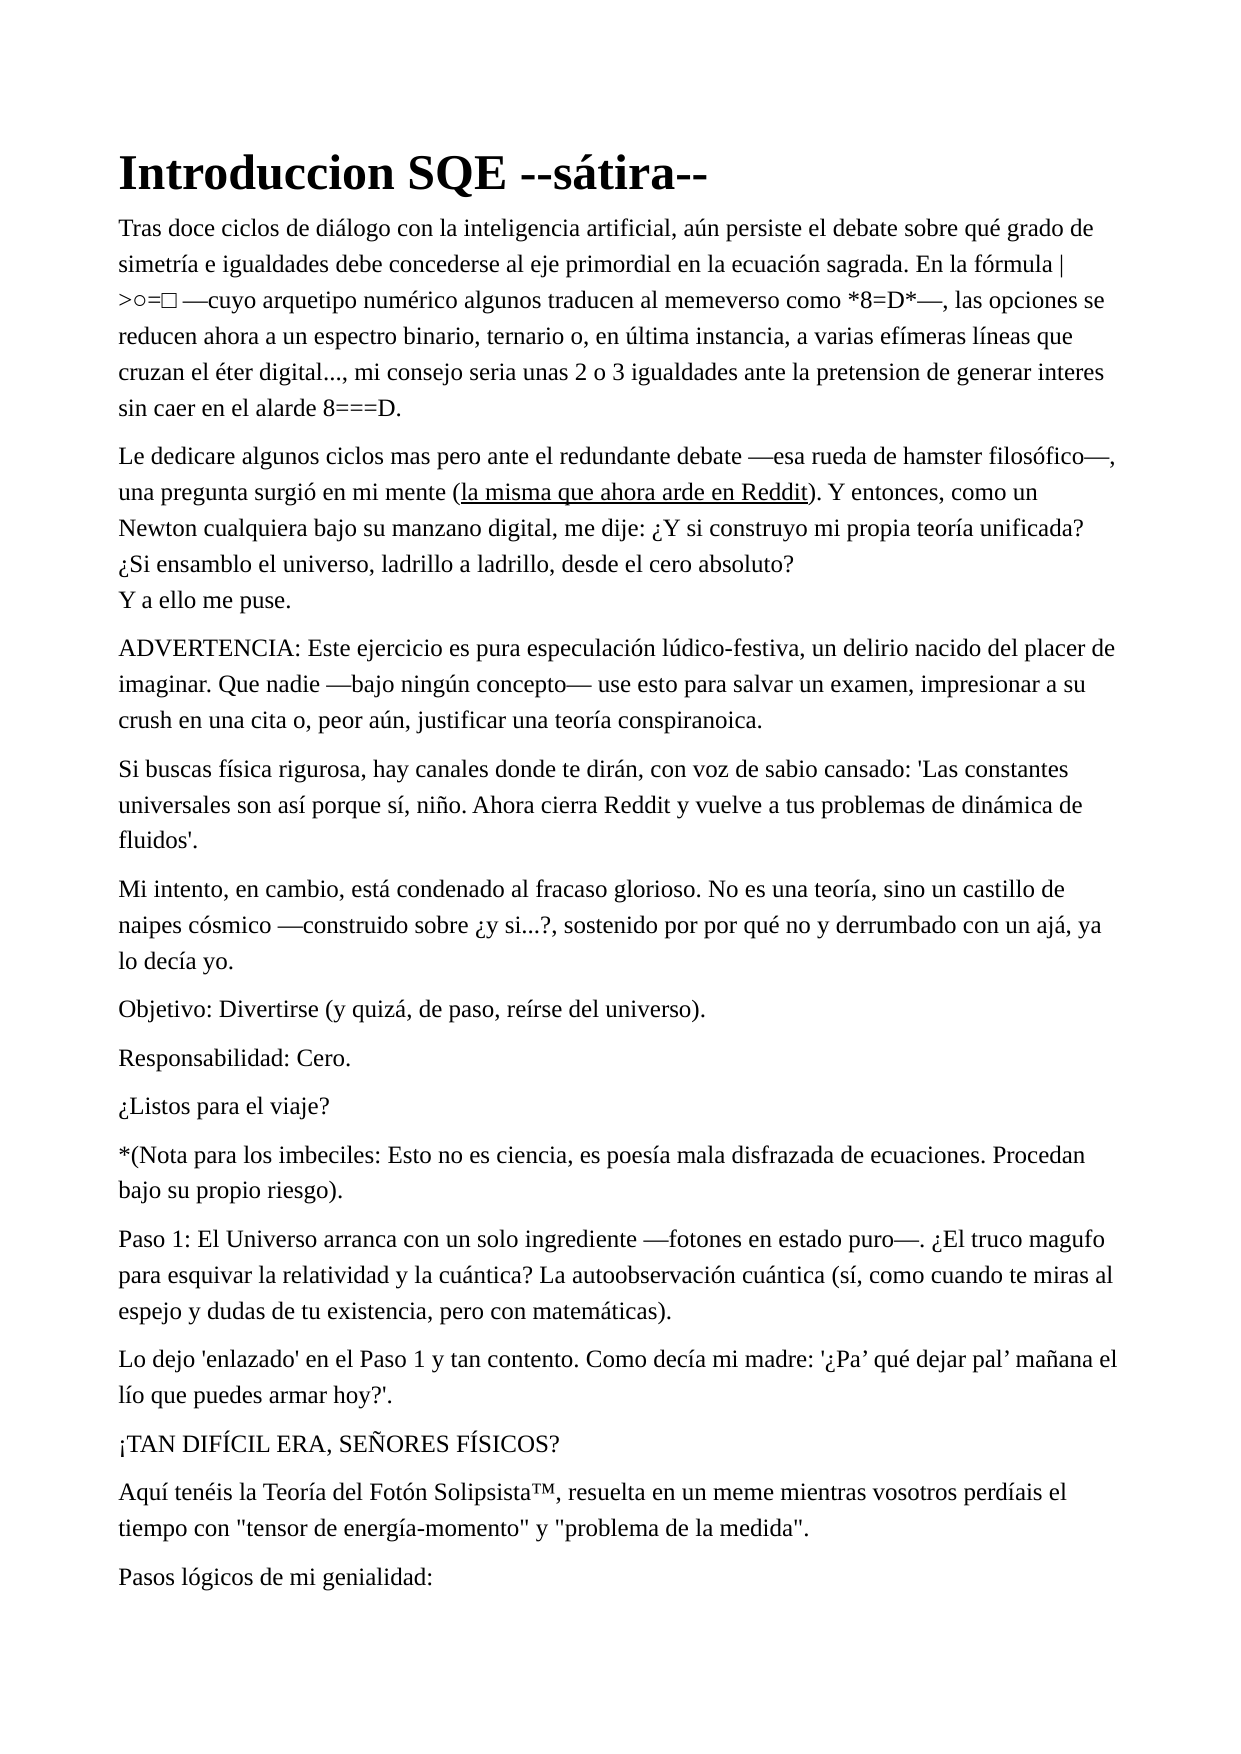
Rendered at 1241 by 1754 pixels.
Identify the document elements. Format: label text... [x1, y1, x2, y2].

text Mi intento, en cambio, está condenado al fracaso glorioso. No es una teoría, sino un castillo de naipes cósmico —construido sobre ¿y si...?, sostenido por por qué no y derrumbado con un ajá, ya lo decía yo. [118, 874, 1122, 975]
text ¿Listos para el viaje? [118, 1091, 1122, 1120]
text ADVERTENCIA: Este ejercicio es pura especulación lúdico-festiva, un delirio nacido del placer de imaginar. Que nadie —bajo ningún concepto— use esto para salvar un examen, impresionar a su crush en una cita o, peor aún, justificar una teoría conspiranoica. [118, 633, 1122, 734]
text ¡TAN DIFÍCIL ERA, SEÑORES FÍSICOS? [118, 1429, 1122, 1457]
text *(Nota para los imbeciles: Esto no es ciencia, es poesía mala disfrazada de ecuaciones. Procedan bajo su propio riesgo). [118, 1140, 1122, 1204]
text Tras doce ciclos de diálogo con la inteligencia artificial, aún persiste el debate sobre qué grado de simetría e igualdades debe concederse al eje primordial en la ecuación sagrada. En la fórmula |>○=□ —cuyo arquetipo numérico algunos traducen al memeverso como *8=D*—, las opciones se reducen ahora a un espectro binario, ternario o, en última instancia, a varias efímeras líneas que cruzan el éter digital..., mi consejo seria unas 2 o 3 igualdades ante la pretension de generar interes sin caer en el alarde 8===D. [118, 213, 1122, 422]
text Pasos lógicos de mi genialidad: [118, 1562, 1122, 1590]
text Aquí tenéis la Teoría del Fotón Solipsista™, resuelta en un meme mientras vosotros perdíais el tiempo con "tensor de energía-momento" y "problema de la medida". [118, 1477, 1122, 1542]
text Objetivo: Divertirse (y quizá, de paso, reírse del universo). [118, 994, 1122, 1023]
text Si buscas física rigurosa, hay canales donde te dirán, con voz de sabio cansado: 'Las constantes universales son así porque sí, niño. Ahora cierra Reddit y vuelve a tus problemas de dinámica de fluidos'. [118, 754, 1122, 854]
text Lo dejo 'enlazado' en el Paso 1 y tan contento. Como decía mi madre: '¿Pa’ qué dejar pal’ mañana el lío que puedes armar hoy?'. [118, 1344, 1122, 1409]
subtitle Introduccion SQE --sátira-- [118, 143, 1122, 201]
text Responsabilidad: Cero. [118, 1043, 1122, 1072]
text Y a ello me puse. [118, 585, 1122, 614]
text Le dedicare algunos ciclos mas pero ante el redundante debate —esa rueda de hamster filosófico—, una pregunta surgió en mi mente (la misma que ahora arde en Reddit). Y entonces, como un Newton cualquiera bajo su manzano digital, me dije: ¿Y si construyo mi propia teoría unificada? ¿Si ensamblo el universo, ladrillo a ladrillo, desde el cero absoluto? [118, 441, 1122, 578]
text Paso 1: El Universo arranca con un solo ingrediente —fotones en estado puro—. ¿El truco magufo para esquivar la relatividad y la cuántica? La autoobservación cuántica (sí, como cuando te miras al espejo y dudas de tu existencia, pero con matemáticas). [118, 1224, 1122, 1325]
